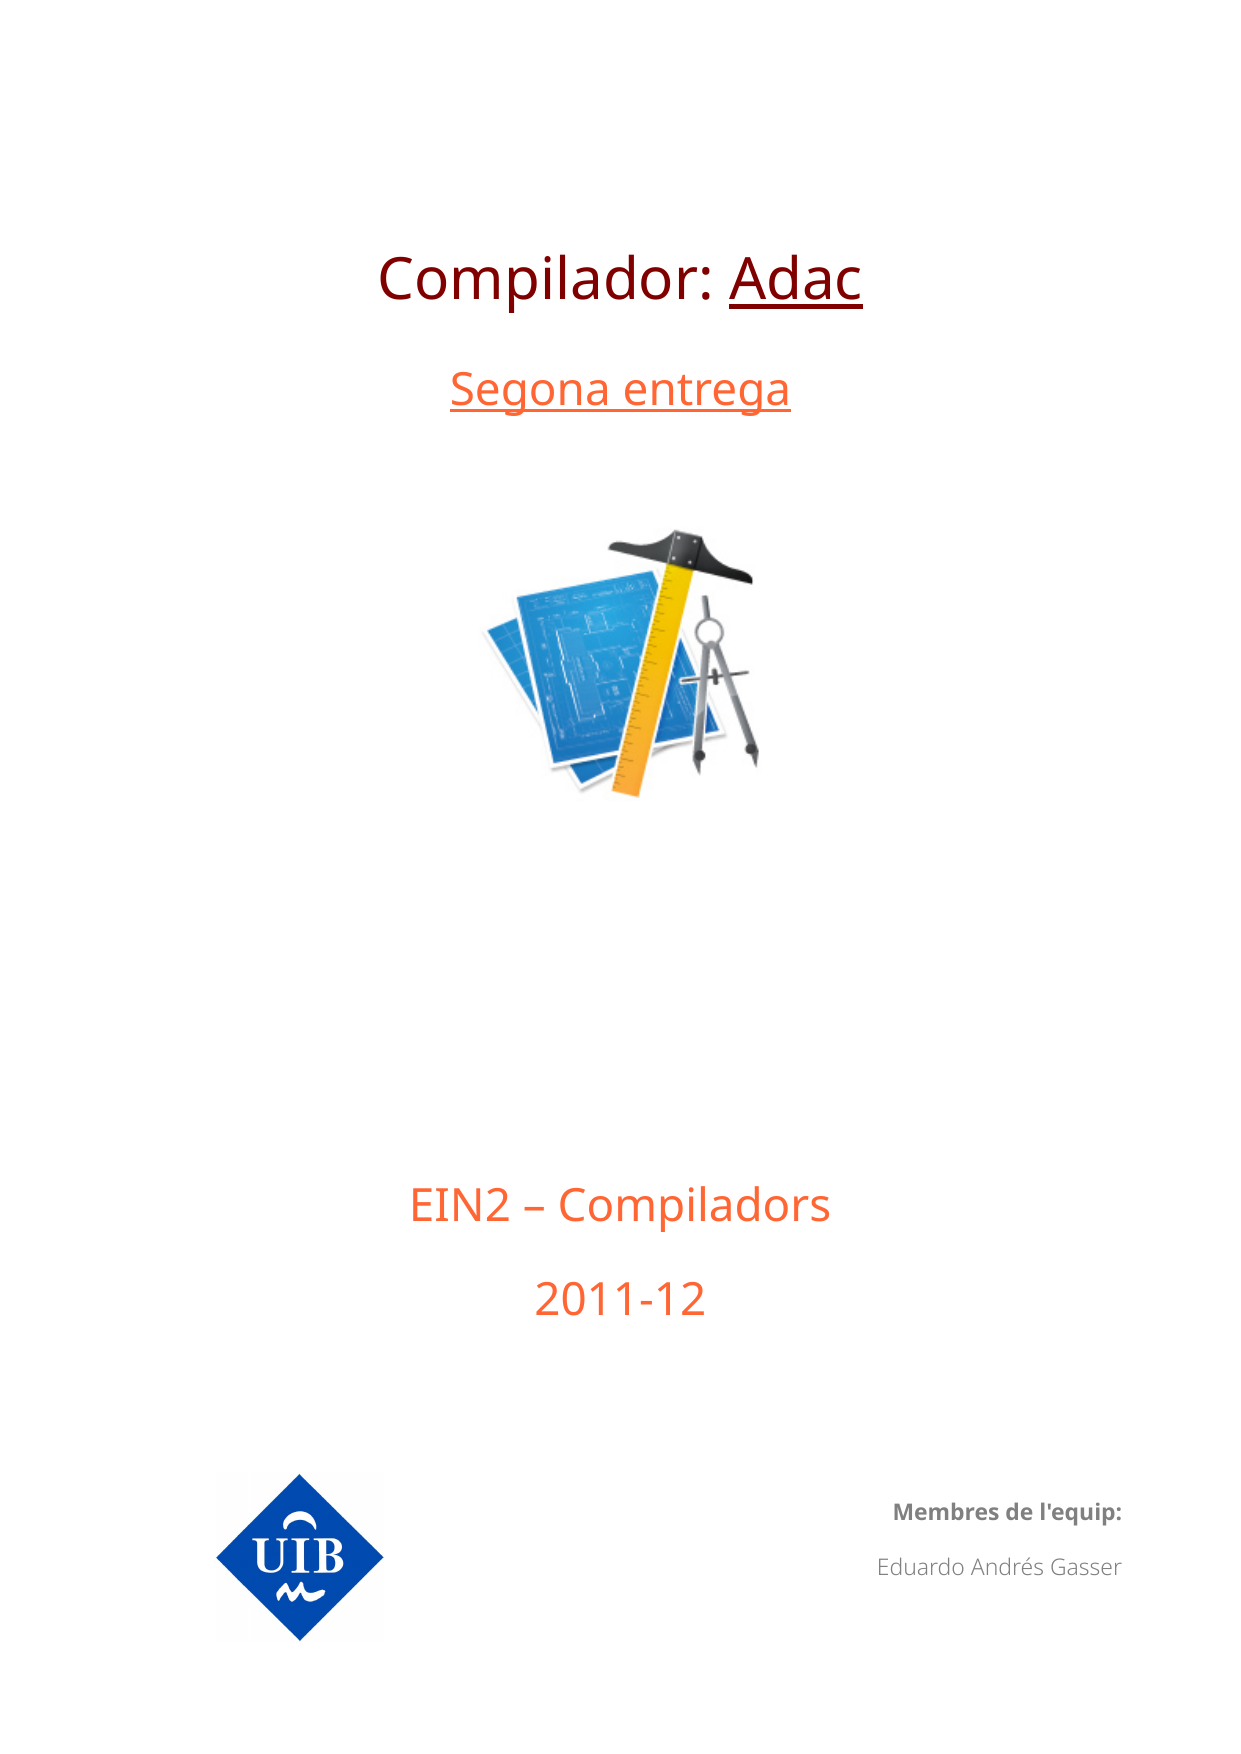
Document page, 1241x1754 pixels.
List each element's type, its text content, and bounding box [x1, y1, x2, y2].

text 2011-12 [118, 1266, 1122, 1328]
text [118, 1551, 215, 1582]
text Eduardo Andrés Gasser [385, 1551, 1122, 1582]
text Membres de l'equip: [385, 1496, 1122, 1527]
text Segona entrega [118, 356, 1122, 419]
text EIN2 – Compiladors [118, 1172, 1122, 1235]
picture [215, 1472, 385, 1643]
picture [478, 527, 762, 801]
text Compilador: Adac [118, 118, 1122, 317]
text [118, 1496, 215, 1527]
